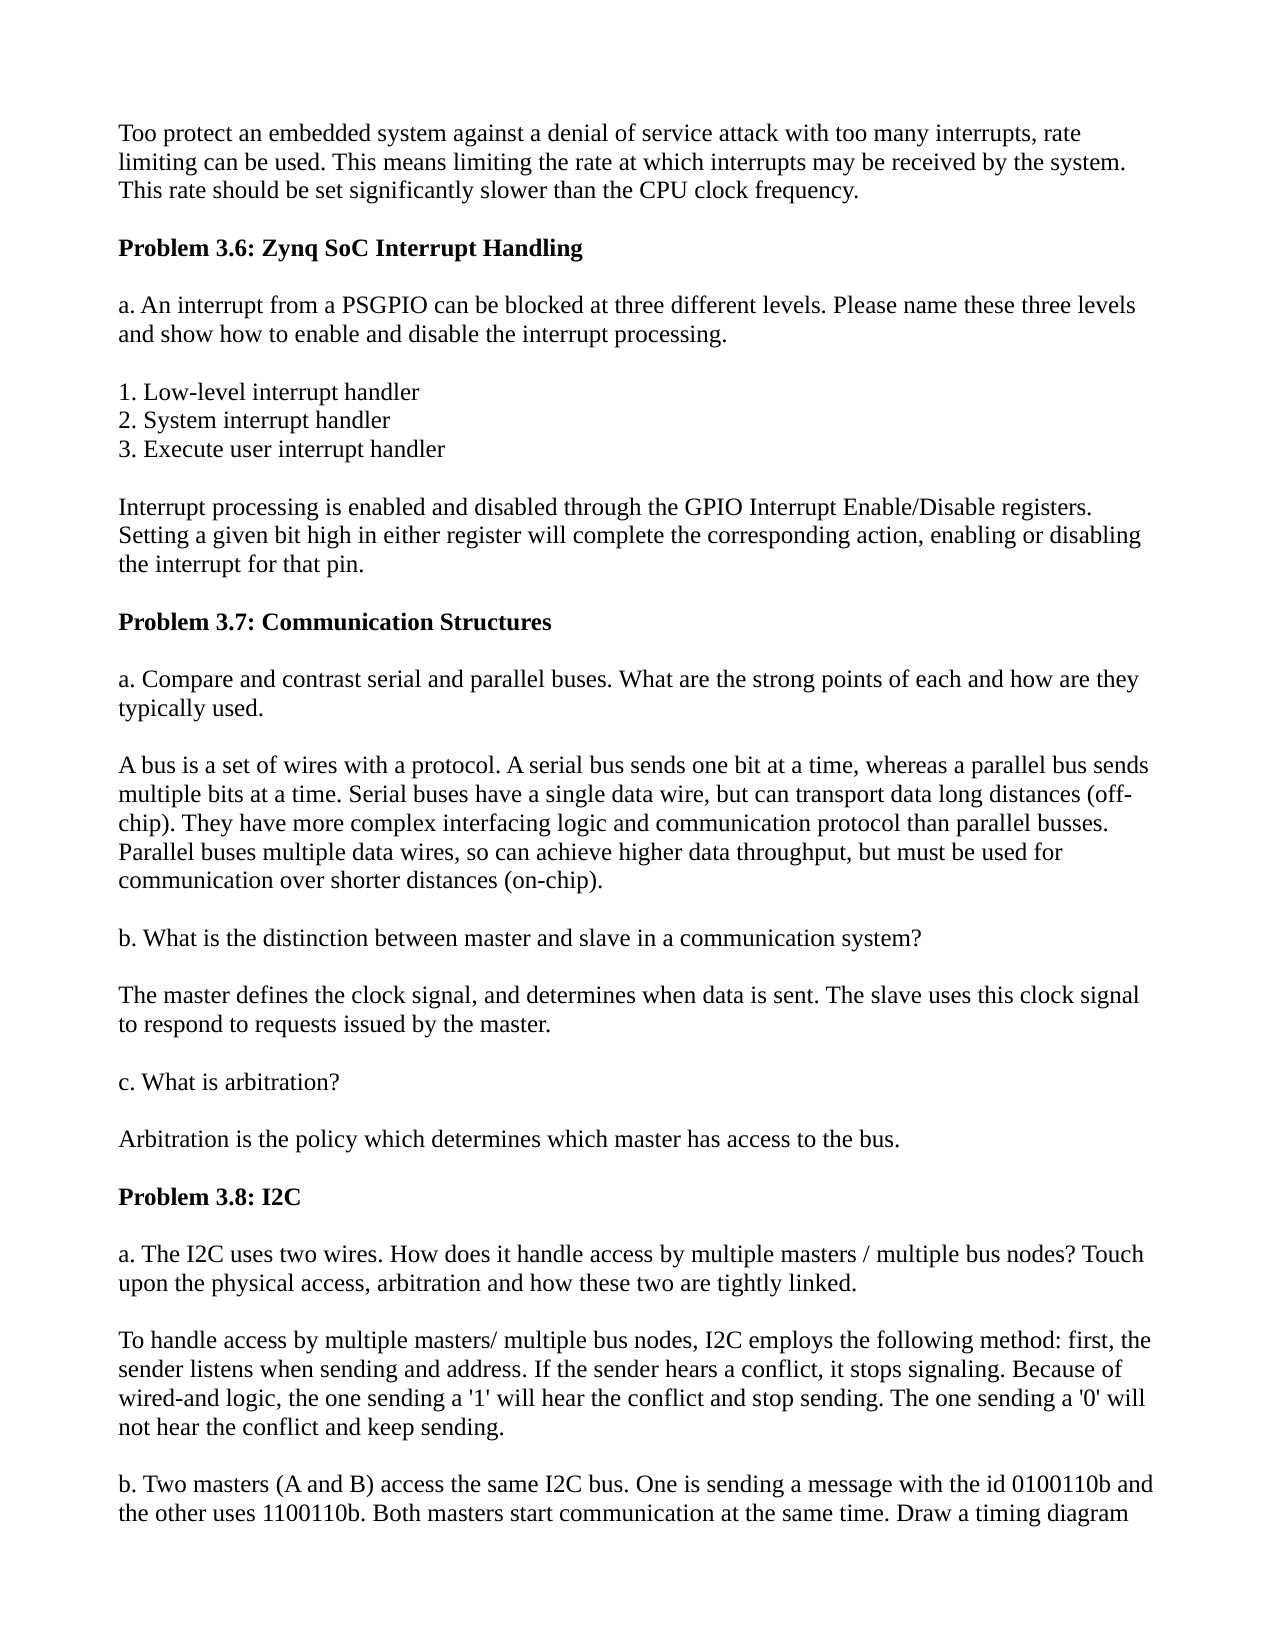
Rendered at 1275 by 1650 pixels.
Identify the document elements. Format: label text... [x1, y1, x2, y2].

text 3. Execute user interrupt handler [118, 434, 1157, 463]
text a. Compare and contrast serial and parallel buses. What are the strong points of each and how are they [118, 664, 1157, 693]
text 2. System interrupt handler [118, 406, 1157, 434]
text Too protect an embedded system against a denial of service attack with too many interrupts, rate limiting can be used. This means limiting the rate at which interrupts may be received by the system. This rate should be set significantly slower than the CPU clock frequency. [118, 118, 1157, 204]
text 1. Low-level interrupt handler [118, 377, 1157, 406]
text Interrupt processing is enabled and disabled through the GPIO Interrupt Enable/Disable registers. Setting a given bit high in either register will complete the corresponding action, enabling or disabling the interrupt for that pin. [118, 492, 1157, 578]
text The master defines the clock signal, and determines when data is sent. The slave uses this clock signal to respond to requests issued by the master. [118, 981, 1157, 1038]
text To handle access by multiple masters/ multiple bus nodes, I2C employs the following method: first, the sender listens when sending and address. If the sender hears a conflict, it stops signaling. Because of wired-and logic, the one sending a '1' will hear the conflict and stop sending. The one sending a '0' will not hear the conflict and keep sending. [118, 1326, 1157, 1441]
text Problem 3.7: Communication Structures [118, 607, 1157, 636]
text a. The I2C uses two wires. How does it handle access by multiple masters / multiple bus nodes? Touch upon the physical access, arbitration and how these two are tightly linked. [118, 1239, 1157, 1297]
text b. Two masters (A and B) access the same I2C bus. One is sending a message with the id 0100110b and the other uses 1100110b. Both masters start communication at the same time. Draw a timing diagram [118, 1469, 1157, 1527]
text A bus is a set of wires with a protocol. A serial bus sends one bit at a time, whereas a parallel bus sends multiple bits at a time. Serial buses have a single data wire, but can transport data long distances (off-chip). They have more complex interfacing logic and communication protocol than parallel busses. Parallel buses multiple data wires, so can achieve higher data throughput, but must be used for communication over shorter distances (on-chip). [118, 751, 1157, 894]
text c. What is arbitration? [118, 1067, 1157, 1096]
text b. What is the distinction between master and slave in a communication system? [118, 923, 1157, 952]
text typically used. [118, 693, 1157, 722]
text a. An interrupt from a PSGPIO can be blocked at three different levels. Please name these three levels and show how to enable and disable the interrupt processing. [118, 291, 1157, 348]
text Problem 3.6: Zynq SoC Interrupt Handling [118, 233, 1157, 262]
text Problem 3.8: I2C [118, 1182, 1157, 1211]
text Arbitration is the policy which determines which master has access to the bus. [118, 1124, 1157, 1153]
